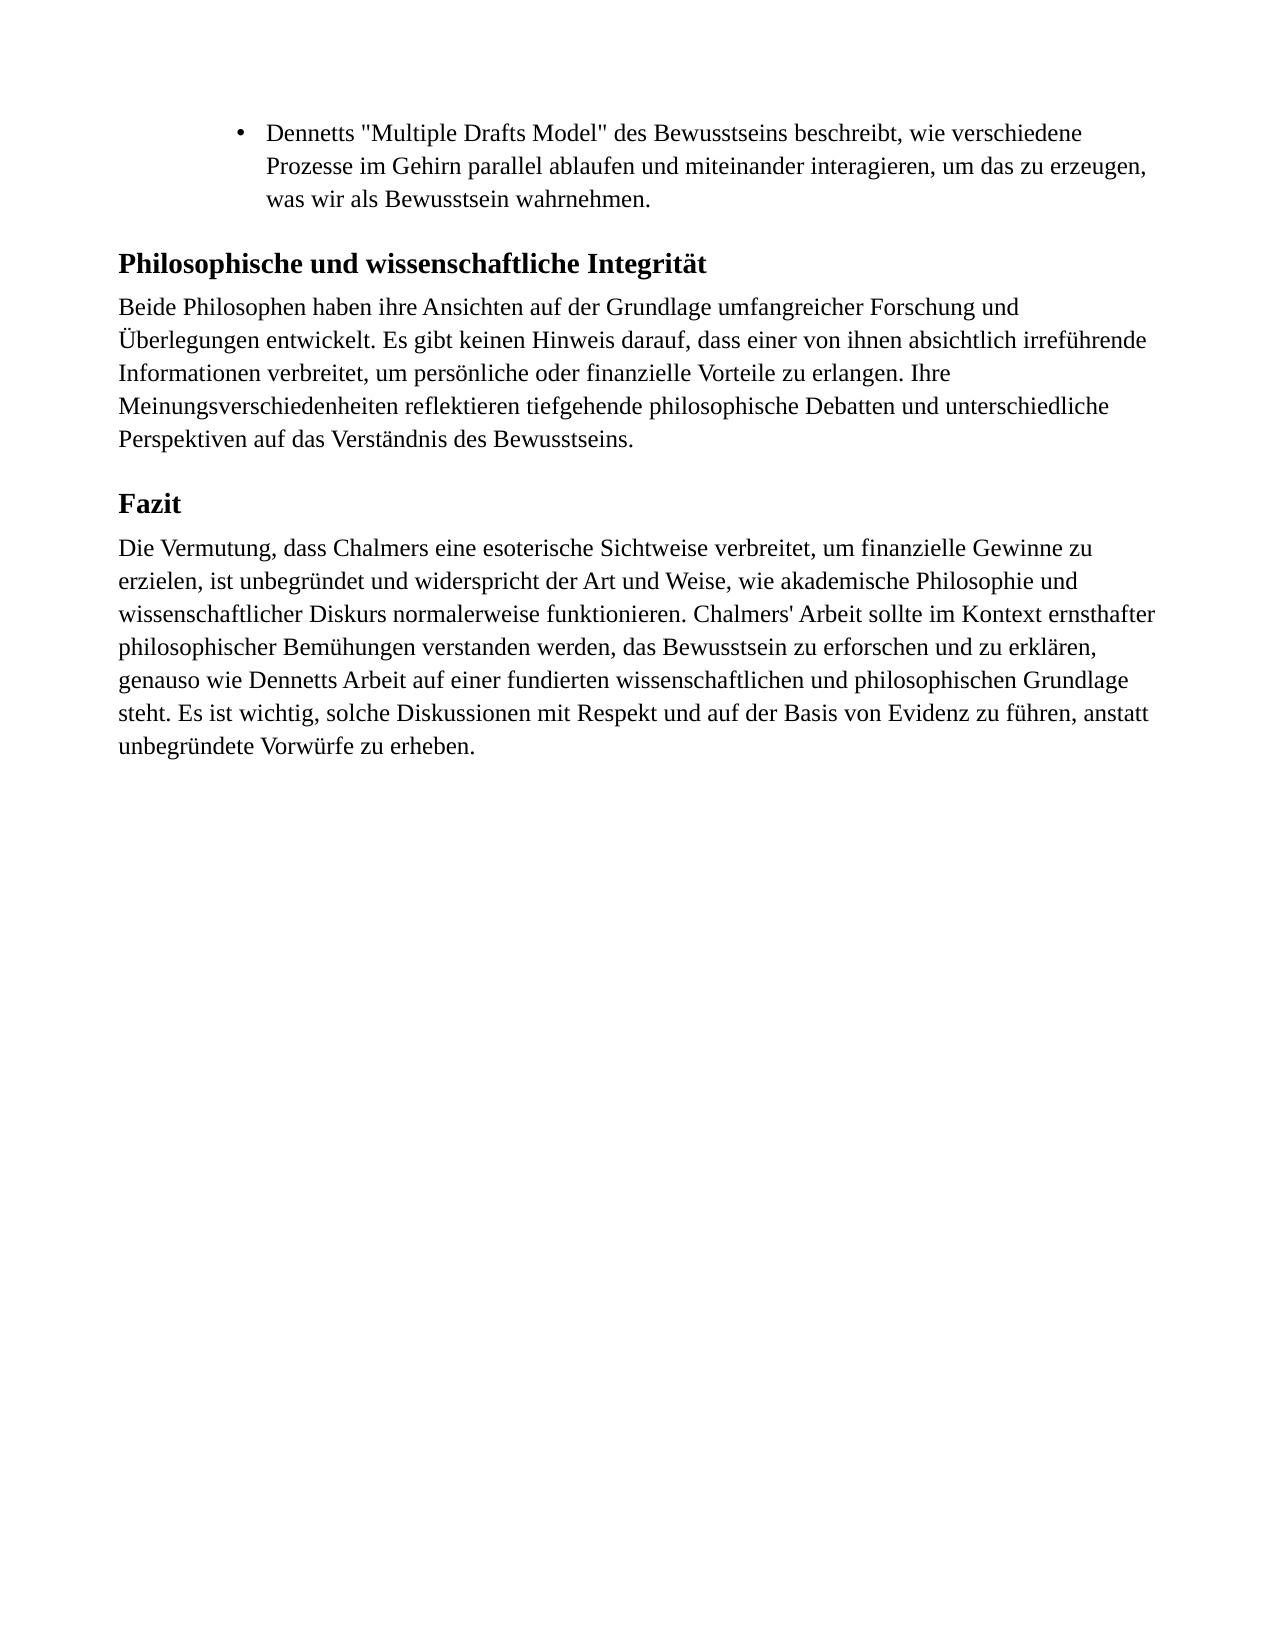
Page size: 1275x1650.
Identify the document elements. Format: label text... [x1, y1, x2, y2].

list Dennetts "Multiple Drafts Model" des Bewusstseins beschreibt, wie verschiedene Prozesse im Gehirn parallel ablaufen und miteinander interagieren, um das zu erzeugen, was wir als Bewusstsein wahrnehmen. [236, 118, 1157, 213]
text Die Vermutung, dass Chalmers eine esoterische Sichtweise verbreitet, um finanzielle Gewinne zu erzielen, ist unbegründet und widerspricht der Art und Weise, wie akademische Philosophie und wissenschaftlicher Diskurs normalerweise funktionieren. Chalmers' Arbeit sollte im Kontext ernsthafter philosophischer Bemühungen verstanden werden, das Bewusstsein zu erforschen und zu erklären, genauso wie Dennetts Arbeit auf einer fundierten wissenschaftlichen und philosophischen Grundlage steht. Es ist wichtig, solche Diskussionen mit Respekt und auf der Basis von Evidenz zu führen, anstatt unbegründete Vorwürfe zu erheben. [118, 533, 1157, 759]
subtitle Philosophische und wissenschaftliche Integrität [118, 246, 1157, 280]
text Beide Philosophen haben ihre Ansichten auf der Grundlage umfangreicher Forschung und Überlegungen entwickelt. Es gibt keinen Hinweis darauf, dass einer von ihnen absichtlich irreführende Informationen verbreitet, um persönliche oder finanzielle Vorteile zu erlangen. Ihre Meinungsverschiedenheiten reflektieren tiefgehende philosophische Debatten und unterschiedliche Perspektiven auf das Verständnis des Bewusstseins. [118, 292, 1157, 453]
subtitle Fazit [118, 487, 1157, 520]
